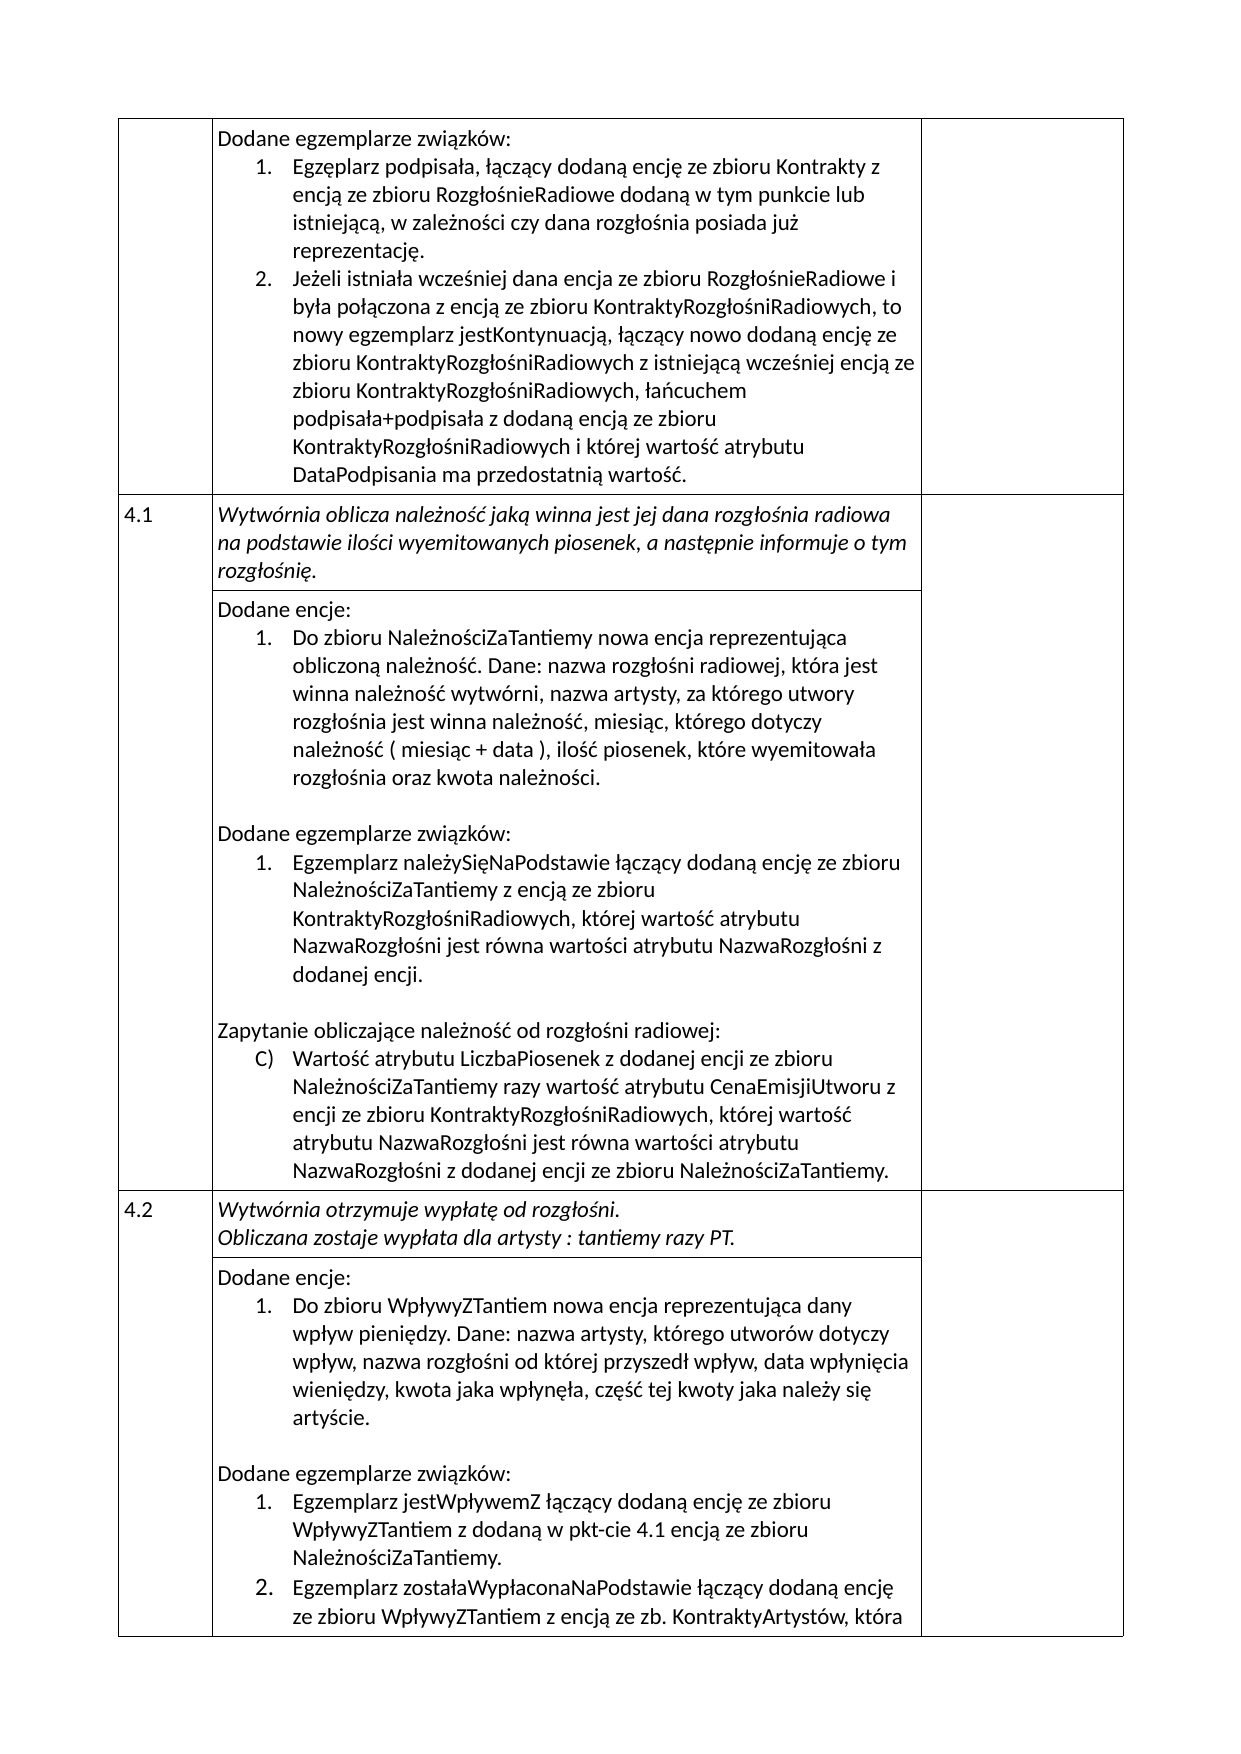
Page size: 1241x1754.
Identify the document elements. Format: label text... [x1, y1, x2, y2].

table_cell Wytwórnia otrzymuje wypłatę od rozgłośni. Obliczana zostaje wypłata dla artysty : tantiemy razy PT. [213, 1191, 921, 1257]
table_cell Dodane encje: Do zbioru NależnościZaTantiemy nowa encja reprezentująca obliczoną należność. Dane: nazwa rozgłośni radiowej, która jest winna należność wytwórni, nazwa artysty, za którego utwory rozgłośnia jest winna należność, miesiąc, którego dotyczy należność ( miesiąc + data ), ilość piosenek, które wyemitowała rozgłośnia oraz kwota należności. Dodane egzemplarze związków: Egzemplarz należySięNaPodstawie łączący dodaną encję ze zbioru NależnościZaTantiemy z encją ze zbioru KontraktyRozgłośniRadiowych, której wartość atrybutu NazwaRozgłośni jest równa wartości atrybutu NazwaRozgłośni z dodanej encji. Zapytanie obliczające należność od rozgłośni radiowej: Wartość atrybutu LiczbaPiosenek z dodanej encji ze zbioru NależnościZaTantiemy razy wartość atrybutu CenaEmisjiUtworu z encji ze zbioru KontraktyRozgłośniRadiowych, której wartość atrybutu NazwaRozgłośni jest równa wartości atrybutu NazwaRozgłośni z dodanej encji ze zbioru NależnościZaTantiemy. [213, 591, 921, 1189]
table_cell Dodane egzemplarze związków: Egzęplarz podpisała, łączący dodaną encję ze zbioru Kontrakty z encją ze zbioru RozgłośnieRadiowe dodaną w tym punkcie lub istniejącą, w zależności czy dana rozgłośnia posiada już reprezentację. Jeżeli istniała wcześniej dana encja ze zbioru RozgłośnieRadiowe i była połączona z encją ze zbioru KontraktyRozgłośniRadiowych, to nowy egzemplarz jestKontynuacją, łączący nowo dodaną encję ze zbioru KontraktyRozgłośniRadiowych z istniejącą wcześniej encją ze zbioru KontraktyRozgłośniRadiowych, łańcuchem podpisała+podpisała z dodaną encją ze zbioru KontraktyRozgłośniRadiowych i której wartość atrybutu DataPodpisania ma przedostatnią wartość. [213, 119, 921, 494]
table_cell [119, 119, 212, 494]
table_cell Wytwórnia oblicza należność jaką winna jest jej dana rozgłośnia radiowa na podstawie ilości wyemitowanych piosenek, a następnie informuje o tym rozgłośnię. [213, 495, 921, 589]
table_cell [922, 1191, 1123, 1636]
table_cell Dodane encje: Do zbioru WpływyZTantiem nowa encja reprezentująca dany wpływ pieniędzy. Dane: nazwa artysty, którego utworów dotyczy wpływ, nazwa rozgłośni od której przyszedł wpływ, data wpłynięcia wieniędzy, kwota jaka wpłynęła, część tej kwoty jaka należy się artyście. Dodane egzemplarze związków: Egzemplarz jestWpływemZ łączący dodaną encję ze zbioru WpływyZTantiem z dodaną w pkt-cie 4.1 encją ze zbioru NależnościZaTantiemy. Egzemplarz zostałaWypłaconaNaPodstawie łączący dodaną encję ze zbioru WpływyZTantiem z encją ze zb. KontraktyArtystów, która [213, 1258, 921, 1636]
table_cell [922, 119, 1123, 494]
table_cell 4.1 [119, 495, 212, 1189]
table_cell [922, 495, 1123, 1189]
table_cell 4.2 [119, 1191, 212, 1636]
